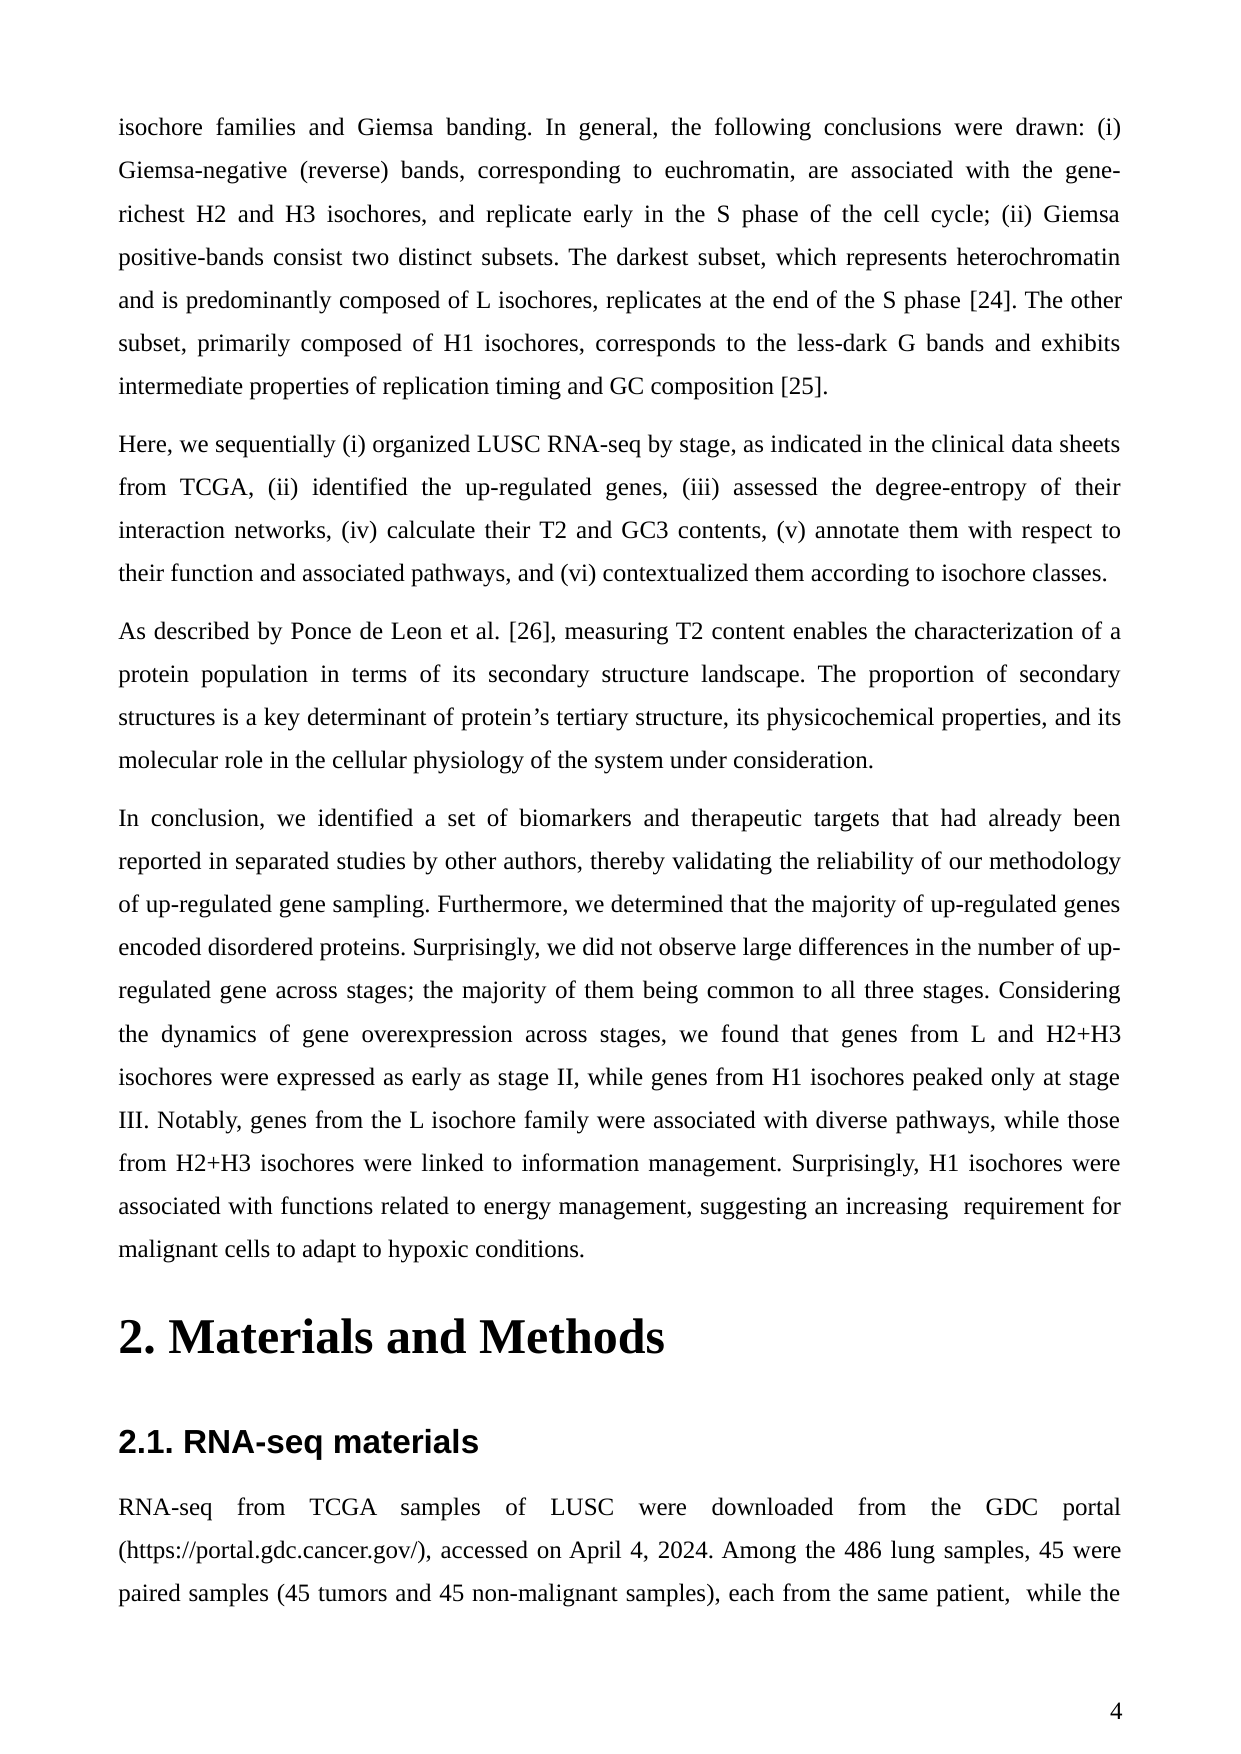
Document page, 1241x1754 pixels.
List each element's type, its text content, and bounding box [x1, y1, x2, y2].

text In conclusion, we identified a set of biomarkers and therapeutic targets that had already been reported in separated studies by other authors, thereby validating the reliability of our methodology of up-regulated gene sampling. Furthermore, we determined that the majority of up-regulated genes encoded disordered proteins. Surprisingly, we did not observe large differences in the number of up-regulated gene across stages; the majority of them being common to all three stages. Considering the dynamics of gene overexpression across stages, we found that genes from L and H2+H3 isochores were expressed as early as stage II, while genes from H1 isochores peaked only at stage III. Notably, genes from the L isochore family were associated with diverse pathways, while those from H2+H3 isochores were linked to information management. Surprisingly, H1 isochores were associated with functions related to energy management, suggesting an increasing requirement for malignant cells to adapt to hypoxic conditions. [118, 803, 1122, 1263]
text RNA-seq from TCGA samples of LUSC were downloaded from the GDC portal (https://portal.gdc.cancer.gov/), accessed on April 4, 2024. Among the 486 lung samples, 45 were paired samples (45 tumors and 45 non-malignant samples), each from the same patient, while the [118, 1492, 1122, 1607]
subtitle 2.1. RNA-seq materials [118, 1422, 1122, 1461]
text As described by Ponce de Leon et al. [26], measuring T2 content enables the characterization of a protein population in terms of its secondary structure landscape. The proportion of secondary structures is a key determinant of protein’s tertiary structure, its physicochemical properties, and its molecular role in the cellular physiology of the system under consideration. [118, 616, 1122, 774]
text isochore families and Giemsa banding. In general, the following conclusions were drawn: (i) Giemsa-negative (reverse) bands, corresponding to euchromatin, are associated with the gene-richest H2 and H3 isochores, and replicate early in the S phase of the cell cycle; (ii) Giemsa positive-bands consist two distinct subsets. The darkest subset, which represents heterochromatin and is predominantly composed of L isochores, replicates at the end of the S phase [24]⁠⁠. The other subset, primarily composed of H1 isochores, corresponds to the less-dark G bands and exhibits intermediate properties of replication timing and GC composition [25]. [118, 112, 1122, 400]
text Here, we sequentially (i) organized LUSC RNA-seq by stage, as indicated in the clinical data sheets from TCGA, (ii) identified the up-regulated genes, (iii) assessed the degree-entropy of their interaction networks, (iv) calculate their T2 and GC3 contents, (v) annotate them with respect to their function and associated pathways, and (vi) contextualized them according to isochore classes. [118, 429, 1122, 587]
subtitle 2. Materials and Methods [118, 1307, 1122, 1364]
